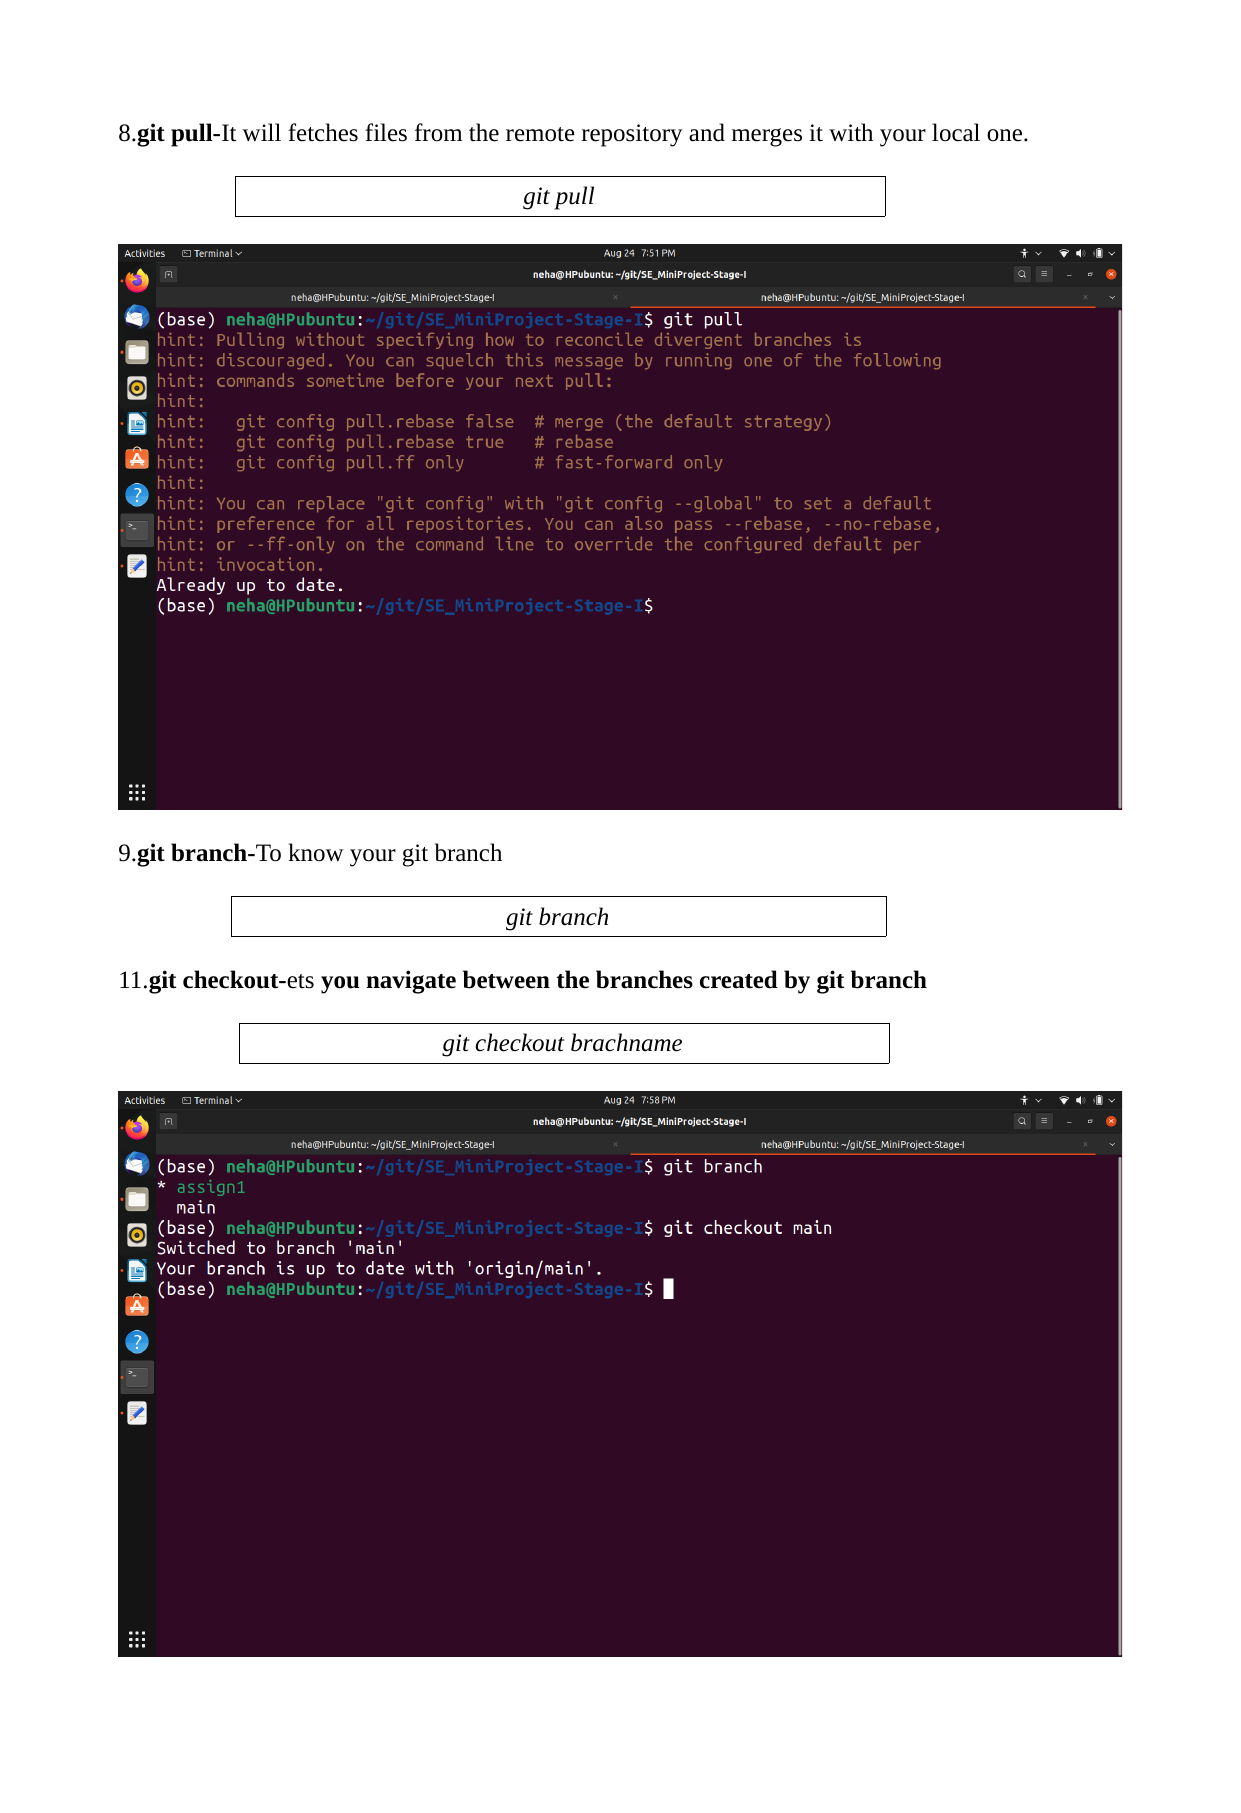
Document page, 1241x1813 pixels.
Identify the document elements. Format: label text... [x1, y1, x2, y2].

picture [118, 244, 1123, 810]
text 8.git pull-It will fetches files from the remote repository and merges it with your local one. [118, 118, 1122, 147]
table_header git checkout brachname [240, 1024, 889, 1063]
table_header git pull [236, 177, 885, 216]
table_header git branch [232, 897, 886, 936]
text 9.git branch-To know your git branch [118, 838, 1122, 867]
text 11.git checkout-ets you navigate between the branches created by git branch [118, 965, 1122, 994]
picture [118, 1091, 1123, 1657]
